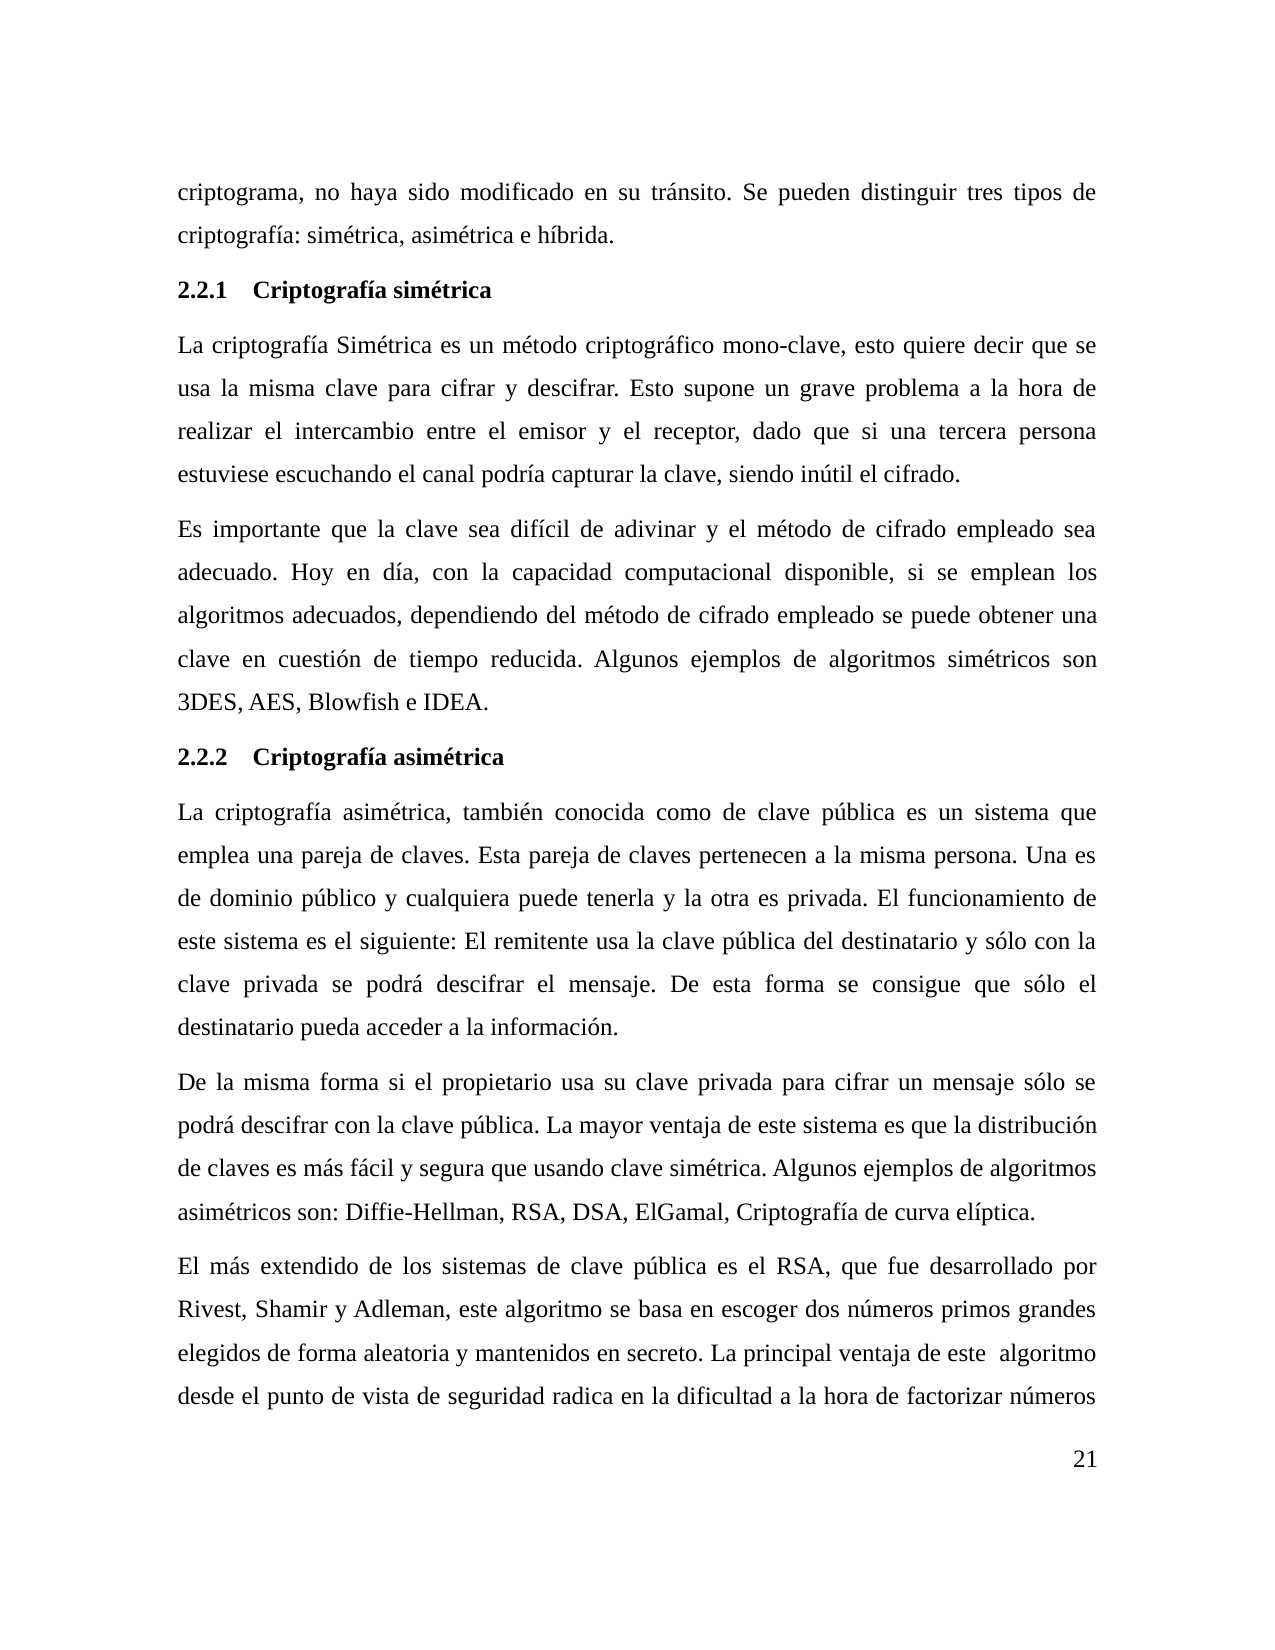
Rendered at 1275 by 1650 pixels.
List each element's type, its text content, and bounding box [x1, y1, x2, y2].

subtitle Criptografía simétrica [177, 275, 1098, 304]
subtitle Criptografía asimétrica [177, 742, 1098, 771]
text Es importante que la clave sea difícil de adivinar y el método de cifrado empleado sea adecuado. Hoy en día, con la capacidad computacional disponible, si se emplean los algoritmos adecuados, dependiendo del método de cifrado empleado se puede obtener una clave en cuestión de tiempo reducida. Algunos ejemplos de algoritmos simétricos son 3DES, AES, Blowfish e IDEA. [177, 514, 1098, 716]
text El más extendido de los sistemas de clave pública es el RSA, que fue desarrollado por Rivest, Shamir y Adleman, este algoritmo se basa en escoger dos números primos grandes elegidos de forma aleatoria y mantenidos en secreto. La principal ventaja de este algoritmo desde el punto de vista de seguridad radica en la dificultad a la hora de factorizar números [177, 1251, 1098, 1409]
text De la misma forma si el propietario usa su clave privada para cifrar un mensaje sólo se podrá descifrar con la clave pública. La mayor ventaja de este sistema es que la distribución de claves es más fácil y segura que usando clave simétrica. Algunos ejemplos de algoritmos asimétricos son: Diffie-Hellman, RSA, DSA, ElGamal, Criptografía de curva elíptica. [177, 1067, 1098, 1225]
text La criptografía Simétrica es un método criptográfico mono-clave, esto quiere decir que se usa la misma clave para cifrar y descifrar. Esto supone un grave problema a la hora de realizar el intercambio entre el emisor y el receptor, dado que si una tercera persona estuviese escuchando el canal podría capturar la clave, siendo inútil el cifrado. [177, 330, 1098, 488]
text La criptografía asimétrica, también conocida como de clave pública es un sistema que emplea una pareja de claves. Esta pareja de claves pertenecen a la misma persona. Una es de dominio público y cualquiera puede tenerla y la otra es privada. El funcionamiento de este sistema es el siguiente: El remitente usa la clave pública del destinatario y sólo con la clave privada se podrá descifrar el mensaje. De esta forma se consigue que sólo el destinatario pueda acceder a la información. [177, 797, 1098, 1041]
text criptograma, no haya sido modificado en su tránsito. Se pueden distinguir tres tipos de criptografía: simétrica, asimétrica e híbrida. [177, 177, 1098, 249]
